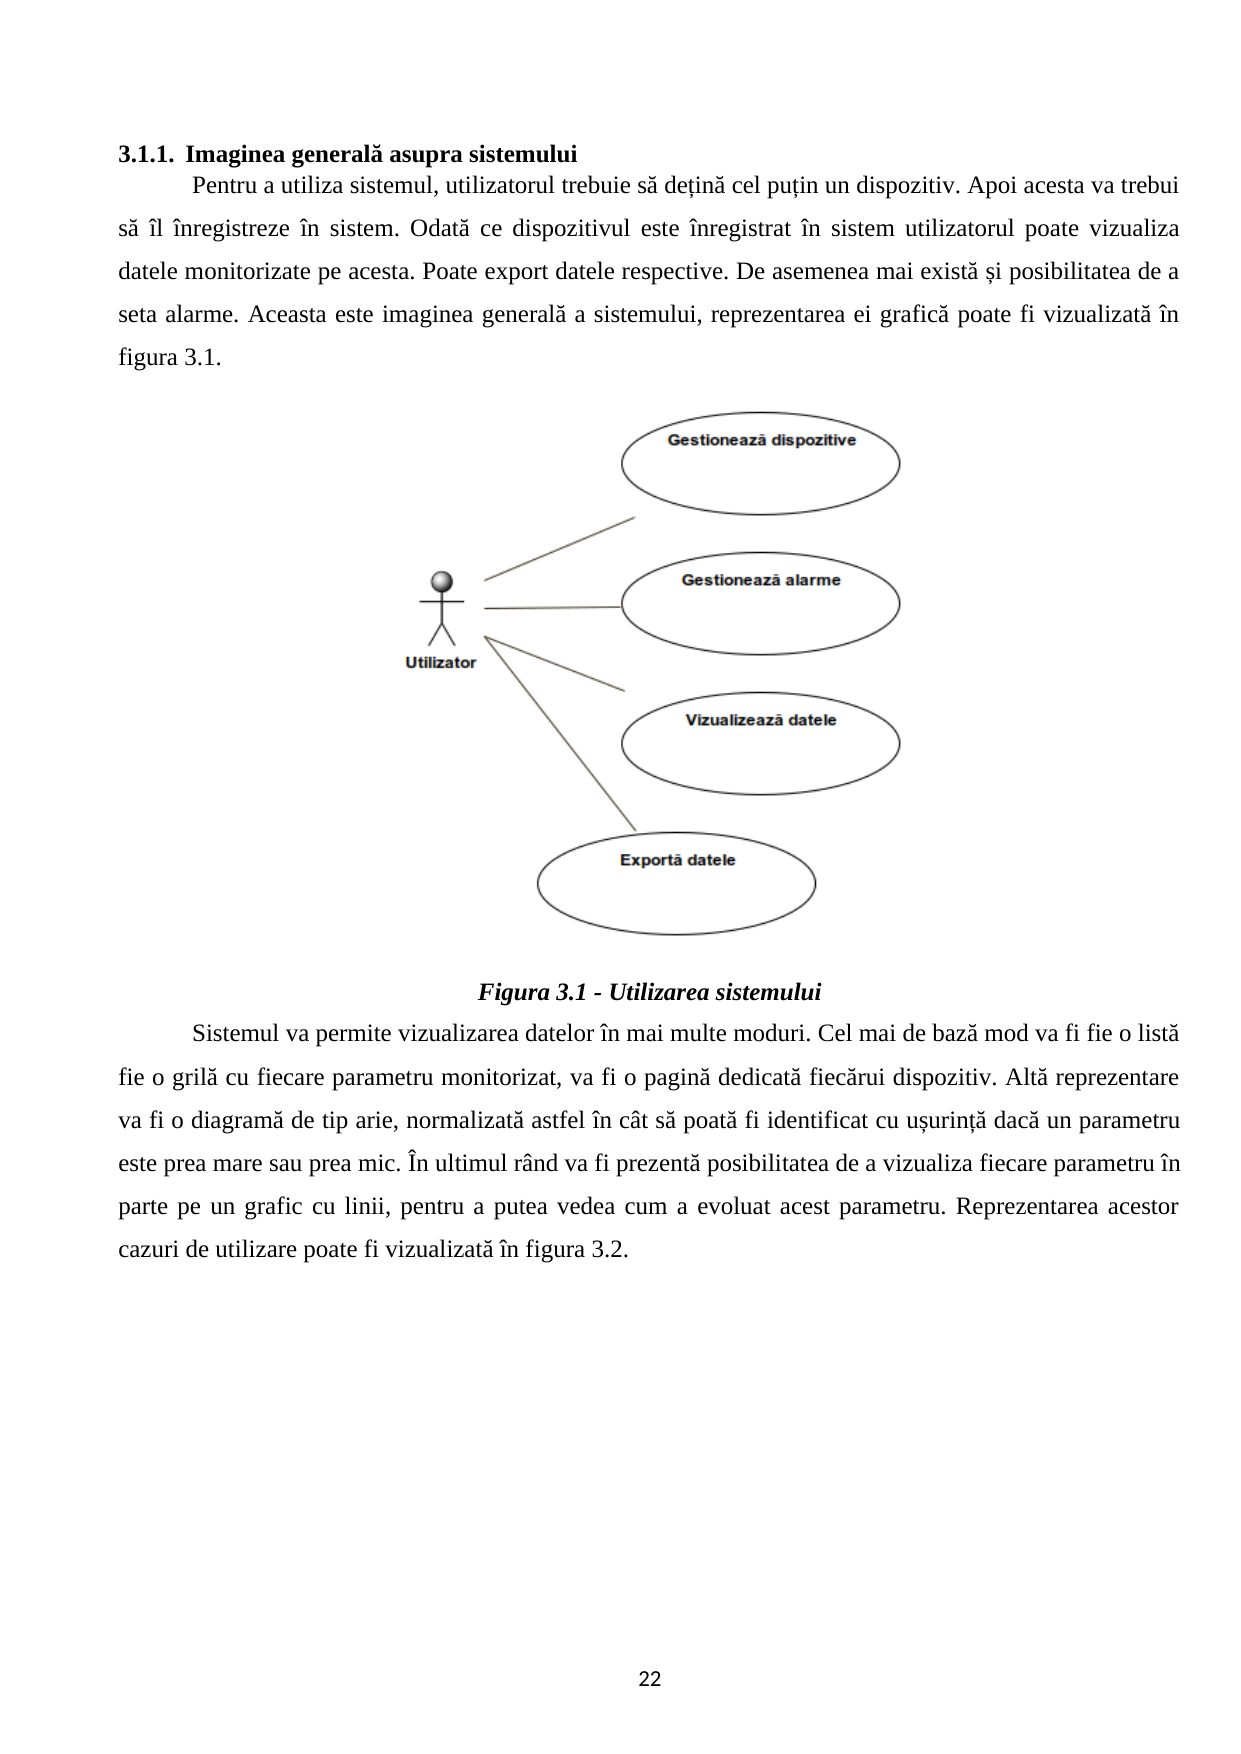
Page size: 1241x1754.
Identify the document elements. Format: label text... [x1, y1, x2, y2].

text Sistemul va permite vizualizarea datelor în mai multe moduri. Cel mai de bază mod va fi fie o listă fie o grilă cu fiecare parametru monitorizat, va fi o pagină dedicată fiecărui dispozitiv. Altă reprezentare va fi o diagramă de tip arie, normalizată astfel în cât să poată fi identificat cu ușurință dacă un parametru este prea mare sau prea mic. În ultimul rând va fi prezentă posibilitatea de a vizualiza fiecare parametru în parte pe un grafic cu linii, pentru a putea vedea cum a evoluat acest parametru. Reprezentarea acestor cazuri de utilizare poate fi vizualizată în figura 3.2. [118, 1018, 1181, 1263]
text Pentru a utiliza sistemul, utilizatorul trebuie să dețină cel puțin un dispozitiv. Apoi acesta va trebui să îl înregistreze în sistem. Odată ce dispozitivul este înregistrat în sistem utilizatorul poate vizualiza datele monitorizate pe acesta. Poate export datele respective. De asemenea mai există și posibilitatea de a seta alarme. Aceasta este imaginea generală a sistemului, reprezentarea ei grafică poate fi vizualizată în figura 3.1. [118, 170, 1181, 371]
text Figura 3.1 - Utilizarea sistemului [118, 398, 1181, 1006]
subtitle Imaginea generală asupra sistemului [118, 139, 1181, 168]
picture [383, 398, 916, 951]
